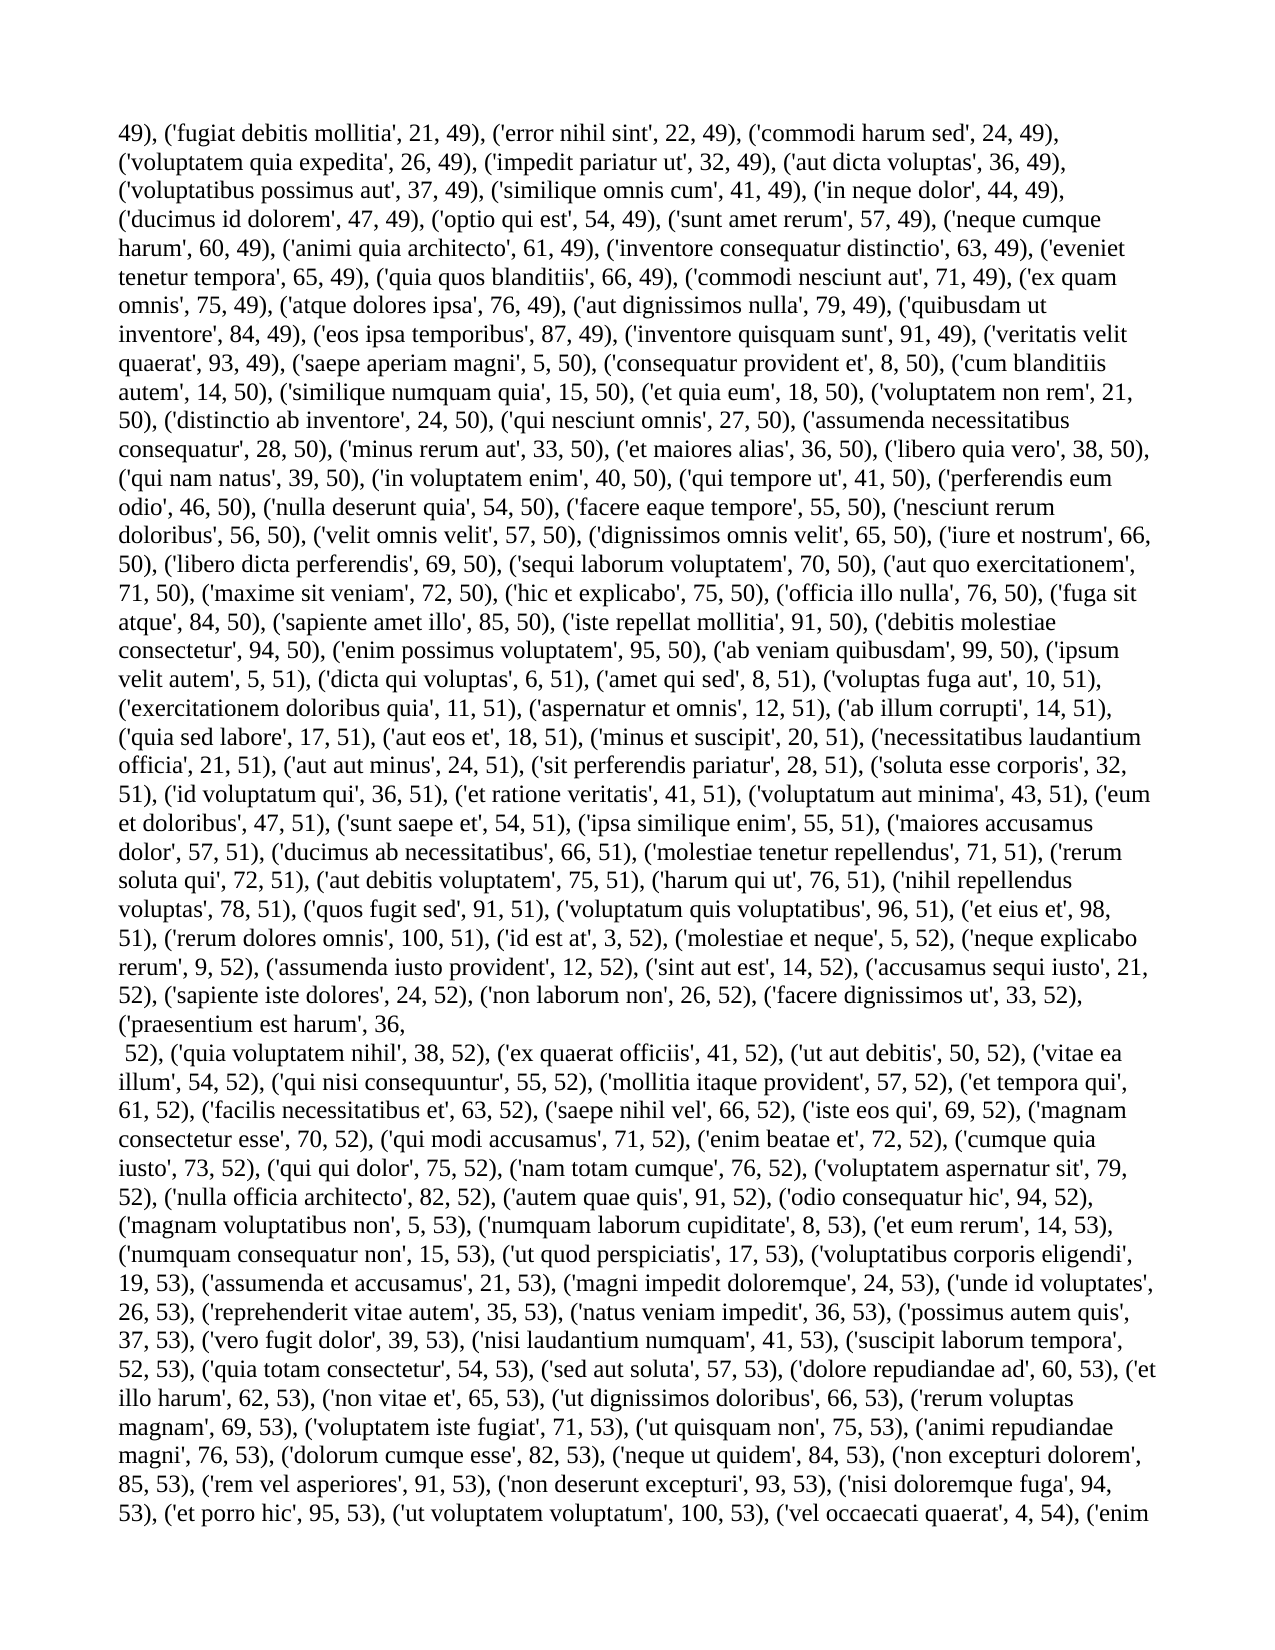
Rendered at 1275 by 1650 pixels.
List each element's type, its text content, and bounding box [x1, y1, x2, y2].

text 52), ('quia voluptatem nihil', 38, 52), ('ex quaerat officiis', 41, 52), ('ut aut debitis', 50, 52), ('vitae ea illum', 54, 52), ('qui nisi consequuntur', 55, 52), ('mollitia itaque provident', 57, 52), ('et tempora qui', 61, 52), ('facilis necessitatibus et', 63, 52), ('saepe nihil vel', 66, 52), ('iste eos qui', 69, 52), ('magnam consectetur esse', 70, 52), ('qui modi accusamus', 71, 52), ('enim beatae et', 72, 52), ('cumque quia iusto', 73, 52), ('qui qui dolor', 75, 52), ('nam totam cumque', 76, 52), ('voluptatem aspernatur sit', 79, 52), ('nulla officia architecto', 82, 52), ('autem quae quis', 91, 52), ('odio consequatur hic', 94, 52), ('magnam voluptatibus non', 5, 53), ('numquam laborum cupiditate', 8, 53), ('et eum rerum', 14, 53), ('numquam consequatur non', 15, 53), ('ut quod perspiciatis', 17, 53), ('voluptatibus corporis eligendi', 19, 53), ('assumenda et accusamus', 21, 53), ('magni impedit doloremque', 24, 53), ('unde id voluptates', 26, 53), ('reprehenderit vitae autem', 35, 53), ('natus veniam impedit', 36, 53), ('possimus autem quis', 37, 53), ('vero fugit dolor', 39, 53), ('nisi laudantium numquam', 41, 53), ('suscipit laborum tempora', 52, 53), ('quia totam consectetur', 54, 53), ('sed aut soluta', 57, 53), ('dolore repudiandae ad', 60, 53), ('et illo harum', 62, 53), ('non vitae et', 65, 53), ('ut dignissimos doloribus', 66, 53), ('rerum voluptas magnam', 69, 53), ('voluptatem iste fugiat', 71, 53), ('ut quisquam non', 75, 53), ('animi repudiandae magni', 76, 53), ('dolorum cumque esse', 82, 53), ('neque ut quidem', 84, 53), ('non excepturi dolorem', 85, 53), ('rem vel asperiores', 91, 53), ('non deserunt excepturi', 93, 53), ('nisi doloremque fuga', 94, 53), ('et porro hic', 95, 53), ('ut voluptatem voluptatum', 100, 53), ('vel occaecati quaerat', 4, 54), ('enim [118, 1038, 1157, 1527]
text 49), ('fugiat debitis mollitia', 21, 49), ('error nihil sint', 22, 49), ('commodi harum sed', 24, 49), ('voluptatem quia expedita', 26, 49), ('impedit pariatur ut', 32, 49), ('aut dicta voluptas', 36, 49), ('voluptatibus possimus aut', 37, 49), ('similique omnis cum', 41, 49), ('in neque dolor', 44, 49), ('ducimus id dolorem', 47, 49), ('optio qui est', 54, 49), ('sunt amet rerum', 57, 49), ('neque cumque harum', 60, 49), ('animi quia architecto', 61, 49), ('inventore consequatur distinctio', 63, 49), ('eveniet tenetur tempora', 65, 49), ('quia quos blanditiis', 66, 49), ('commodi nesciunt aut', 71, 49), ('ex quam omnis', 75, 49), ('atque dolores ipsa', 76, 49), ('aut dignissimos nulla', 79, 49), ('quibusdam ut inventore', 84, 49), ('eos ipsa temporibus', 87, 49), ('inventore quisquam sunt', 91, 49), ('veritatis velit quaerat', 93, 49), ('saepe aperiam magni', 5, 50), ('consequatur provident et', 8, 50), ('cum blanditiis autem', 14, 50), ('similique numquam quia', 15, 50), ('et quia eum', 18, 50), ('voluptatem non rem', 21, 50), ('distinctio ab inventore', 24, 50), ('qui nesciunt omnis', 27, 50), ('assumenda necessitatibus consequatur', 28, 50), ('minus rerum aut', 33, 50), ('et maiores alias', 36, 50), ('libero quia vero', 38, 50), ('qui nam natus', 39, 50), ('in voluptatem enim', 40, 50), ('qui tempore ut', 41, 50), ('perferendis eum odio', 46, 50), ('nulla deserunt quia', 54, 50), ('facere eaque tempore', 55, 50), ('nesciunt rerum doloribus', 56, 50), ('velit omnis velit', 57, 50), ('dignissimos omnis velit', 65, 50), ('iure et nostrum', 66, 50), ('libero dicta perferendis', 69, 50), ('sequi laborum voluptatem', 70, 50), ('aut quo exercitationem', 71, 50), ('maxime sit veniam', 72, 50), ('hic et explicabo', 75, 50), ('officia illo nulla', 76, 50), ('fuga sit atque', 84, 50), ('sapiente amet illo', 85, 50), ('iste repellat mollitia', 91, 50), ('debitis molestiae consectetur', 94, 50), ('enim possimus voluptatem', 95, 50), ('ab veniam quibusdam', 99, 50), ('ipsum velit autem', 5, 51), ('dicta qui voluptas', 6, 51), ('amet qui sed', 8, 51), ('voluptas fuga aut', 10, 51), ('exercitationem doloribus quia', 11, 51), ('aspernatur et omnis', 12, 51), ('ab illum corrupti', 14, 51), ('quia sed labore', 17, 51), ('aut eos et', 18, 51), ('minus et suscipit', 20, 51), ('necessitatibus laudantium officia', 21, 51), ('aut aut minus', 24, 51), ('sit perferendis pariatur', 28, 51), ('soluta esse corporis', 32, 51), ('id voluptatum qui', 36, 51), ('et ratione veritatis', 41, 51), ('voluptatum aut minima', 43, 51), ('eum et doloribus', 47, 51), ('sunt saepe et', 54, 51), ('ipsa similique enim', 55, 51), ('maiores accusamus dolor', 57, 51), ('ducimus ab necessitatibus', 66, 51), ('molestiae tenetur repellendus', 71, 51), ('rerum soluta qui', 72, 51), ('aut debitis voluptatem', 75, 51), ('harum qui ut', 76, 51), ('nihil repellendus voluptas', 78, 51), ('quos fugit sed', 91, 51), ('voluptatum quis voluptatibus', 96, 51), ('et eius et', 98, 51), ('rerum dolores omnis', 100, 51), ('id est at', 3, 52), ('molestiae et neque', 5, 52), ('neque explicabo rerum', 9, 52), ('assumenda iusto provident', 12, 52), ('sint aut est', 14, 52), ('accusamus sequi iusto', 21, 52), ('sapiente iste dolores', 24, 52), ('non laborum non', 26, 52), ('facere dignissimos ut', 33, 52), ('praesentium est harum', 36, [118, 118, 1157, 1038]
